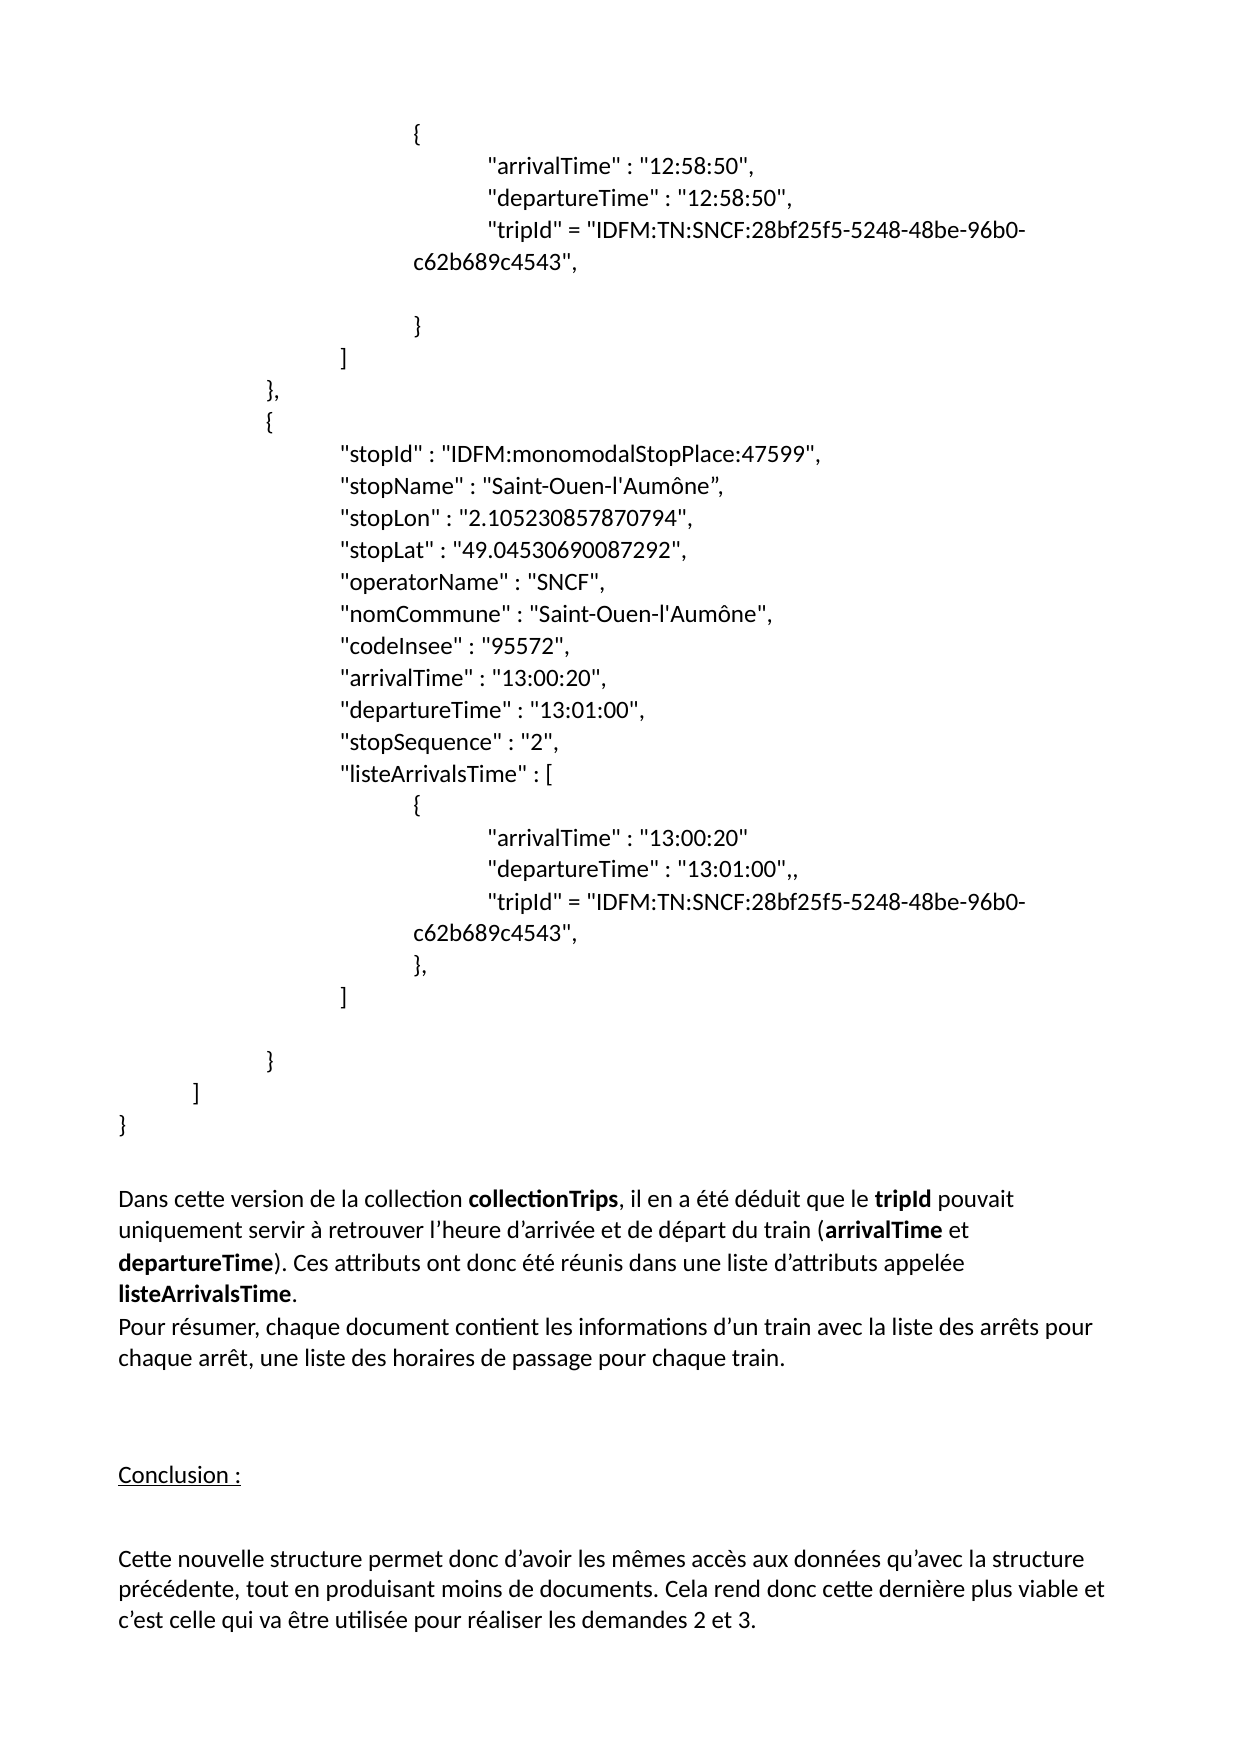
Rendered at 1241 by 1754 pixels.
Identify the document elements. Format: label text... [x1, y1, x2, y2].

text "stopSequence" : "2", [118, 726, 1122, 756]
text Pour résumer, chaque document contient les informations d’un train avec la liste des arrêts pour chaque arrêt, une liste des horaires de passage pour chaque train. [118, 1311, 1122, 1373]
text { [118, 406, 1122, 436]
text "departureTime" : "13:01:00", [118, 694, 1122, 724]
text "operatorName" : "SNCF", [118, 566, 1122, 596]
text "stopLat" : "49.04530690087292", [118, 534, 1122, 564]
text }, [192, 949, 1122, 980]
text "stopLon" : "2.105230857870794", [118, 502, 1122, 532]
text { [339, 118, 1122, 149]
text Conclusion : [118, 1459, 1122, 1489]
text { [339, 790, 1122, 820]
text "departureTime" : "12:58:50", [118, 182, 1122, 213]
text Dans cette version de la collection collectionTrips, il en a été déduit que le tripId pouvait uniquement servir à retrouver l’heure d’arrivée et de départ du train (arrivalTime et departureTime). Ces attributs ont donc été réunis dans une liste d’attributs appelée listeArrivalsTime. [118, 1183, 1122, 1309]
text } [118, 1109, 1122, 1140]
text "stopId" : "IDFM:monomodalStopPlace:47599", [118, 438, 1122, 468]
text "departureTime" : "13:01:00",, [118, 854, 1122, 884]
text "codeInsee" : "95572", [118, 630, 1122, 660]
text "stopName" : "Saint-Ouen-l'Aumône”, [118, 470, 1122, 500]
text } [118, 310, 1122, 341]
text "tripId" = "IDFM:TN:SNCF:28bf25f5-5248-48be-96b0-c62b689c4543", [413, 886, 1122, 948]
text "tripId" = "IDFM:TN:SNCF:28bf25f5-5248-48be-96b0-c62b689c4543", [413, 214, 1122, 277]
text Cette nouvelle structure permet donc d’avoir les mêmes accès aux données qu’avec la structure précédente, tout en produisant moins de documents. Cela rend donc cette dernière plus viable et c’est celle qui va être utilisée pour réaliser les demandes 2 et 3. [118, 1543, 1122, 1635]
text } [118, 1046, 1122, 1076]
text }, [118, 374, 1122, 404]
text "arrivalTime" : "12:58:50", [118, 150, 1122, 181]
text "arrivalTime" : "13:00:20" [118, 822, 1122, 852]
text "listeArrivalsTime" : [ [266, 758, 1122, 788]
text ] [118, 1077, 1122, 1108]
text "arrivalTime" : "13:00:20", [118, 662, 1122, 692]
text ] [118, 342, 1122, 372]
text "nomCommune" : "Saint-Ouen-l'Aumône", [118, 598, 1122, 628]
text ] [118, 982, 1122, 1012]
